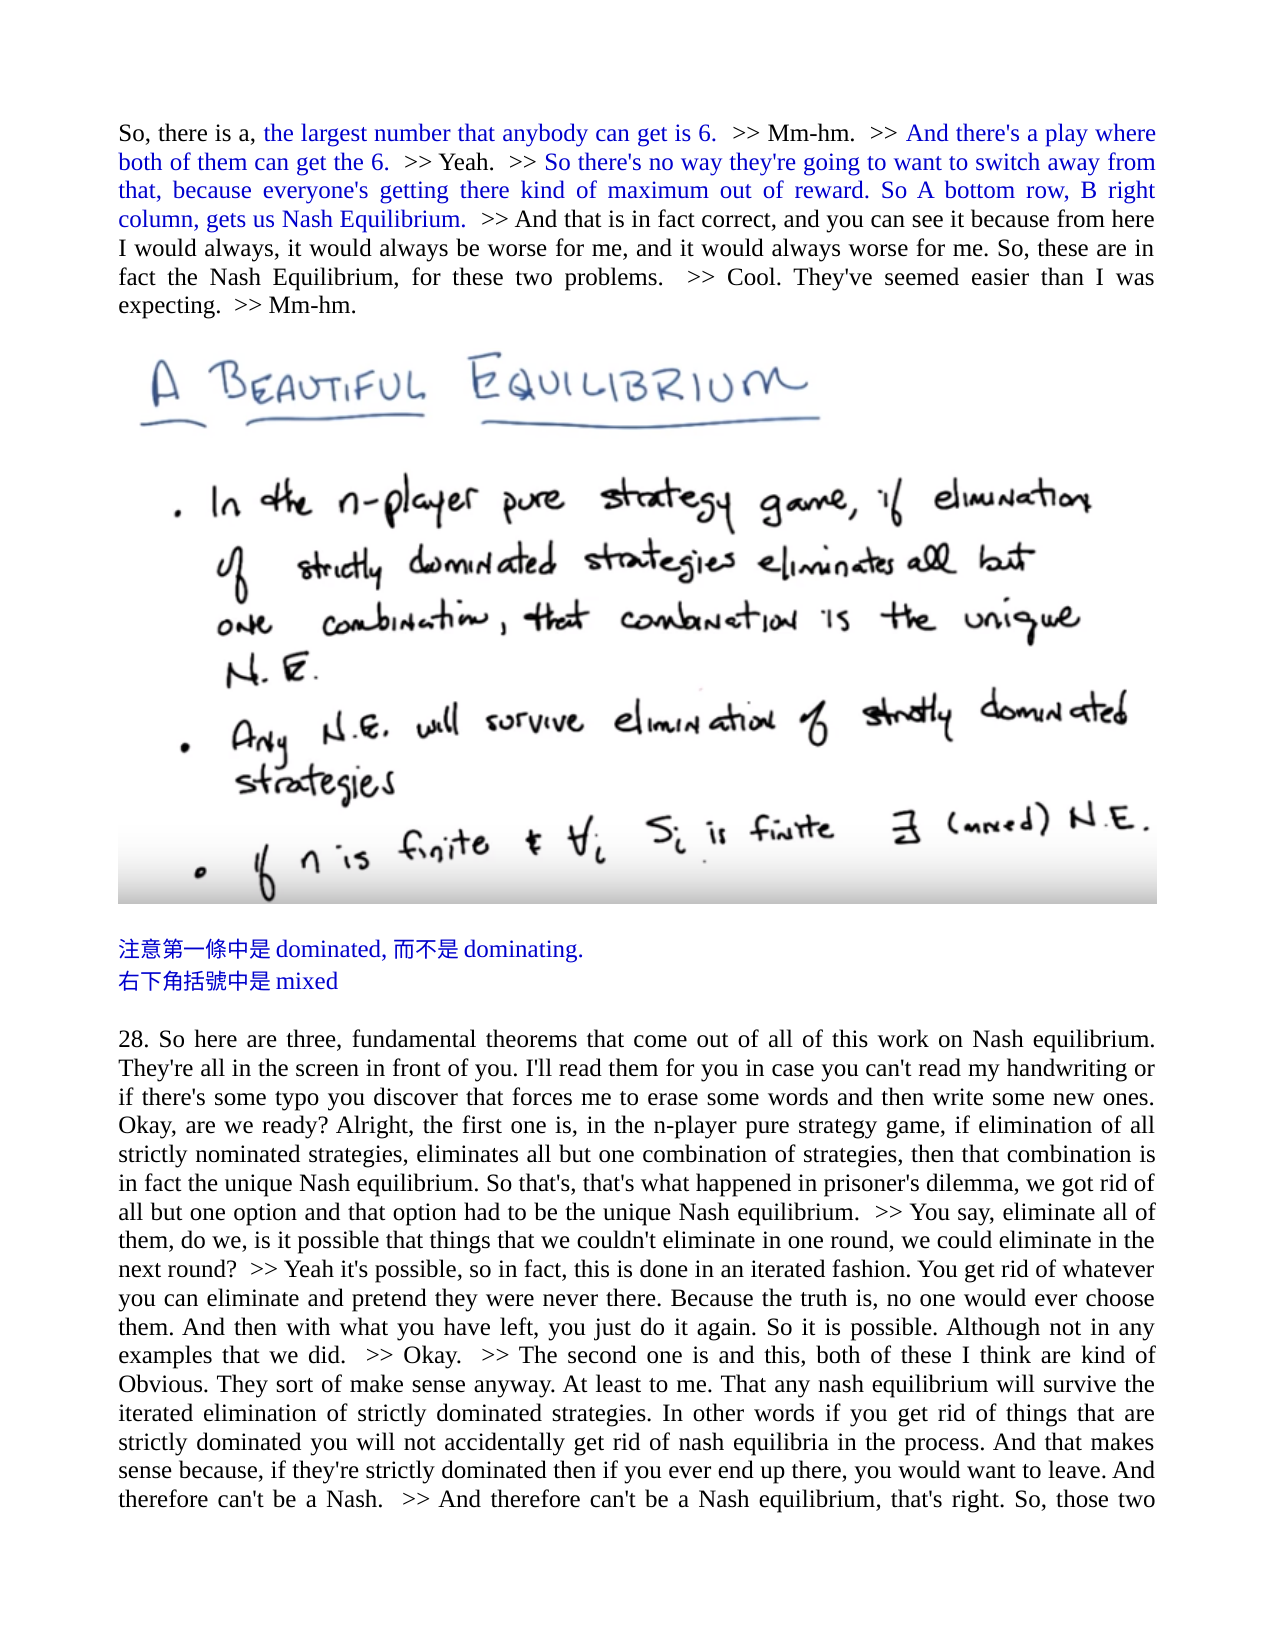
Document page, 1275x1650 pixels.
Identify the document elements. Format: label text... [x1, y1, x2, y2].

text So, there is a, the largest number that anybody can get is 6. >> Mm-hm. >> And there's a play where both of them can get the 6. >> Yeah. >> So there's no way they're going to want to switch away from that, because everyone's getting there kind of maximum out of reward. So A bottom row, B right column, gets us Nash Equilibrium. >> And that is in fact correct, and you can see it because from here I would always, it would always be worse for me, and it would always worse for me. So, these are in fact the Nash Equilibrium, for these two problems. >> Cool. They've seemed easier than I was expecting. >> Mm-hm. [118, 118, 1157, 319]
text 注意第一條中是dominated, 而不是dominating. [118, 932, 1157, 964]
picture [118, 348, 1157, 904]
text 右下角括號中是mixed [118, 964, 1157, 995]
text 28. So here are three, fundamental theorems that come out of all of this work on Nash equilibrium. They're all in the screen in front of you. I'll read them for you in case you can't read my handwriting or if there's some typo you discover that forces me to erase some words and then write some new ones. Okay, are we ready? Alright, the first one is, in the n-player pure strategy game, if elimination of all strictly nominated strategies, eliminates all but one combination of strategies, then that combination is in fact the unique Nash equilibrium. So that's, that's what happened in prisoner's dilemma, we got rid of all but one option and that option had to be the unique Nash equilibrium. >> You say, eliminate all of them, do we, is it possible that things that we couldn't eliminate in one round, we could eliminate in the next round? >> Yeah it's possible, so in fact, this is done in an iterated fashion. You get rid of whatever you can eliminate and pretend they were never there. Because the truth is, no one would ever choose them. And then with what you have left, you just do it again. So it is possible. Although not in any examples that we did. >> Okay. >> The second one is and this, both of these I think are kind of Obvious. They sort of make sense anyway. At least to me. That any nash equilibrium will survive the iterated elimination of strictly dominated strategies. In other words if you get rid of things that are strictly dominated you will not accidentally get rid of nash equilibria in the process. And that makes sense because, if they're strictly dominated then if you ever end up there, you would want to leave. And therefore can't be a Nash. >> And therefore can't be a Nash equilibrium, that's right. So, those two [118, 1024, 1157, 1513]
